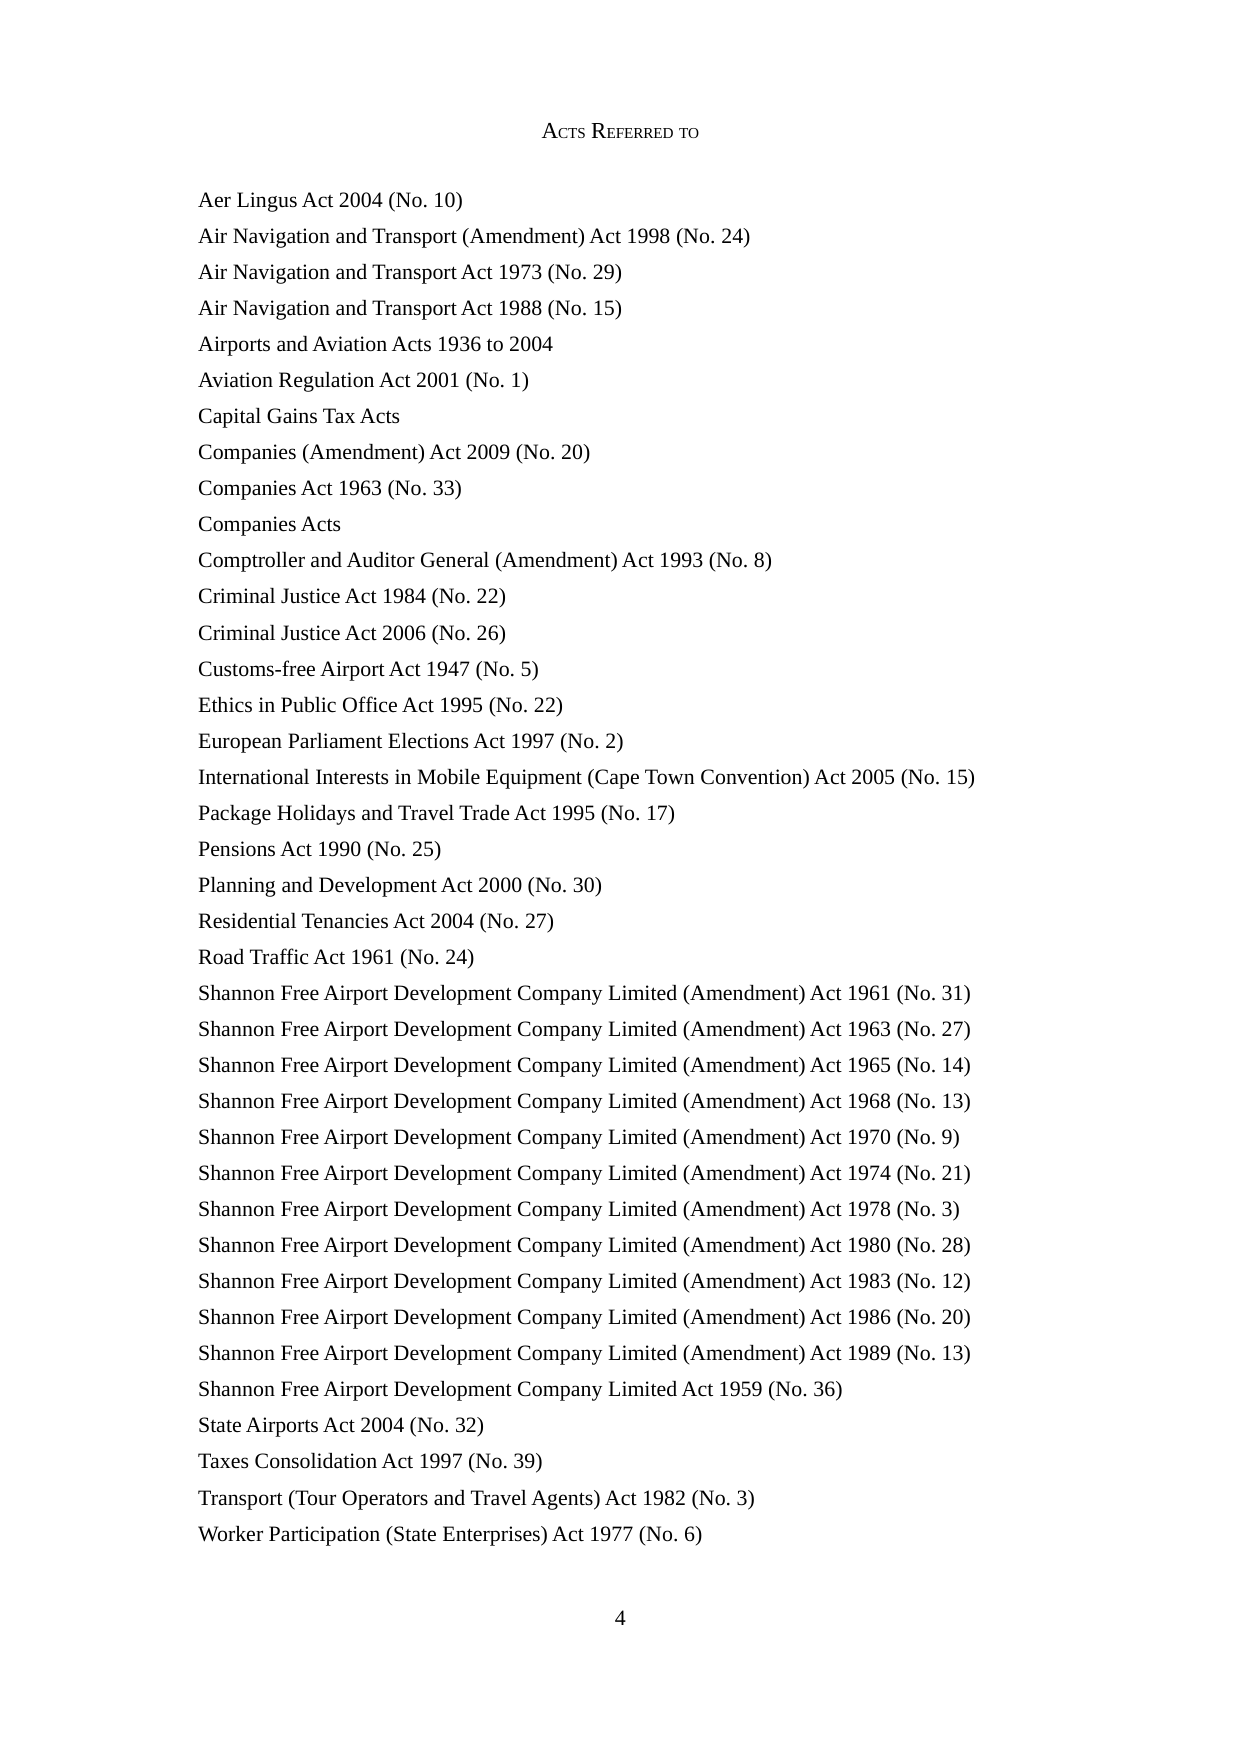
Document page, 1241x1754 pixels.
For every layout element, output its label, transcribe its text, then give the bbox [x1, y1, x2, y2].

text Aviation Regulation Act 2001 (No. 1) [198, 368, 1063, 392]
text Shannon Free Airport Development Company Limited (Amendment) Act 1961 (No. 31) [198, 981, 1063, 1005]
text Shannon Free Airport Development Company Limited (Amendment) Act 1986 (No. 20) [198, 1305, 1063, 1329]
text Shannon Free Airport Development Company Limited (Amendment) Act 1968 (No. 13) [198, 1089, 1063, 1113]
text Transport (Tour Operators and Travel Agents) Act 1982 (No. 3) [198, 1485, 1063, 1510]
text Road Traffic Act 1961 (No. 24) [198, 945, 1063, 969]
text Shannon Free Airport Development Company Limited (Amendment) Act 1965 (No. 14) [198, 1053, 1063, 1077]
text Shannon Free Airport Development Company Limited Act 1959 (No. 36) [198, 1377, 1063, 1402]
text Comptroller and Auditor General (Amendment) Act 1993 (No. 8) [198, 548, 1063, 573]
text Customs-free Airport Act 1947 (No. 5) [198, 656, 1063, 681]
text Air Navigation and Transport (Amendment) Act 1998 (No. 24) [198, 224, 1063, 248]
text Planning and Development Act 2000 (No. 30) [198, 873, 1063, 897]
text Package Holidays and Travel Trade Act 1995 (No. 17) [198, 801, 1063, 825]
text Shannon Free Airport Development Company Limited (Amendment) Act 1963 (No. 27) [198, 1017, 1063, 1041]
text State Airports Act 2004 (No. 32) [198, 1413, 1063, 1438]
text Air Navigation and Transport Act 1973 (No. 29) [198, 260, 1063, 284]
text Capital Gains Tax Acts [198, 404, 1063, 428]
text Shannon Free Airport Development Company Limited (Amendment) Act 1970 (No. 9) [198, 1125, 1063, 1149]
text Airports and Aviation Acts 1936 to 2004 [198, 332, 1063, 356]
text International Interests in Mobile Equipment (Cape Town Convention) Act 2005 (No. 15) [198, 764, 1063, 789]
text Shannon Free Airport Development Company Limited (Amendment) Act 1974 (No. 21) [198, 1161, 1063, 1185]
text European Parliament Elections Act 1997 (No. 2) [198, 728, 1063, 753]
text Shannon Free Airport Development Company Limited (Amendment) Act 1989 (No. 13) [198, 1341, 1063, 1366]
text Residential Tenancies Act 2004 (No. 27) [198, 909, 1063, 933]
text Companies Act 1963 (No. 33) [198, 476, 1063, 501]
text Shannon Free Airport Development Company Limited (Amendment) Act 1978 (No. 3) [198, 1197, 1063, 1221]
text Companies Acts [198, 512, 1063, 537]
text Taxes Consolidation Act 1997 (No. 39) [198, 1449, 1063, 1474]
text Shannon Free Airport Development Company Limited (Amendment) Act 1980 (No. 28) [198, 1233, 1063, 1257]
text Criminal Justice Act 2006 (No. 26) [198, 620, 1063, 645]
text Criminal Justice Act 1984 (No. 22) [198, 584, 1063, 609]
text Aer Lingus Act 2004 (No. 10) [198, 188, 1063, 212]
text Air Navigation and Transport Act 1988 (No. 15) [198, 296, 1063, 320]
text Shannon Free Airport Development Company Limited (Amendment) Act 1983 (No. 12) [198, 1269, 1063, 1293]
text Companies (Amendment) Act 2009 (No. 20) [198, 440, 1063, 464]
text Acts Referred to [177, 118, 1063, 144]
text Pensions Act 1990 (No. 25) [198, 837, 1063, 861]
text Ethics in Public Office Act 1995 (No. 22) [198, 692, 1063, 717]
text Worker Participation (State Enterprises) Act 1977 (No. 6) [198, 1521, 1063, 1546]
